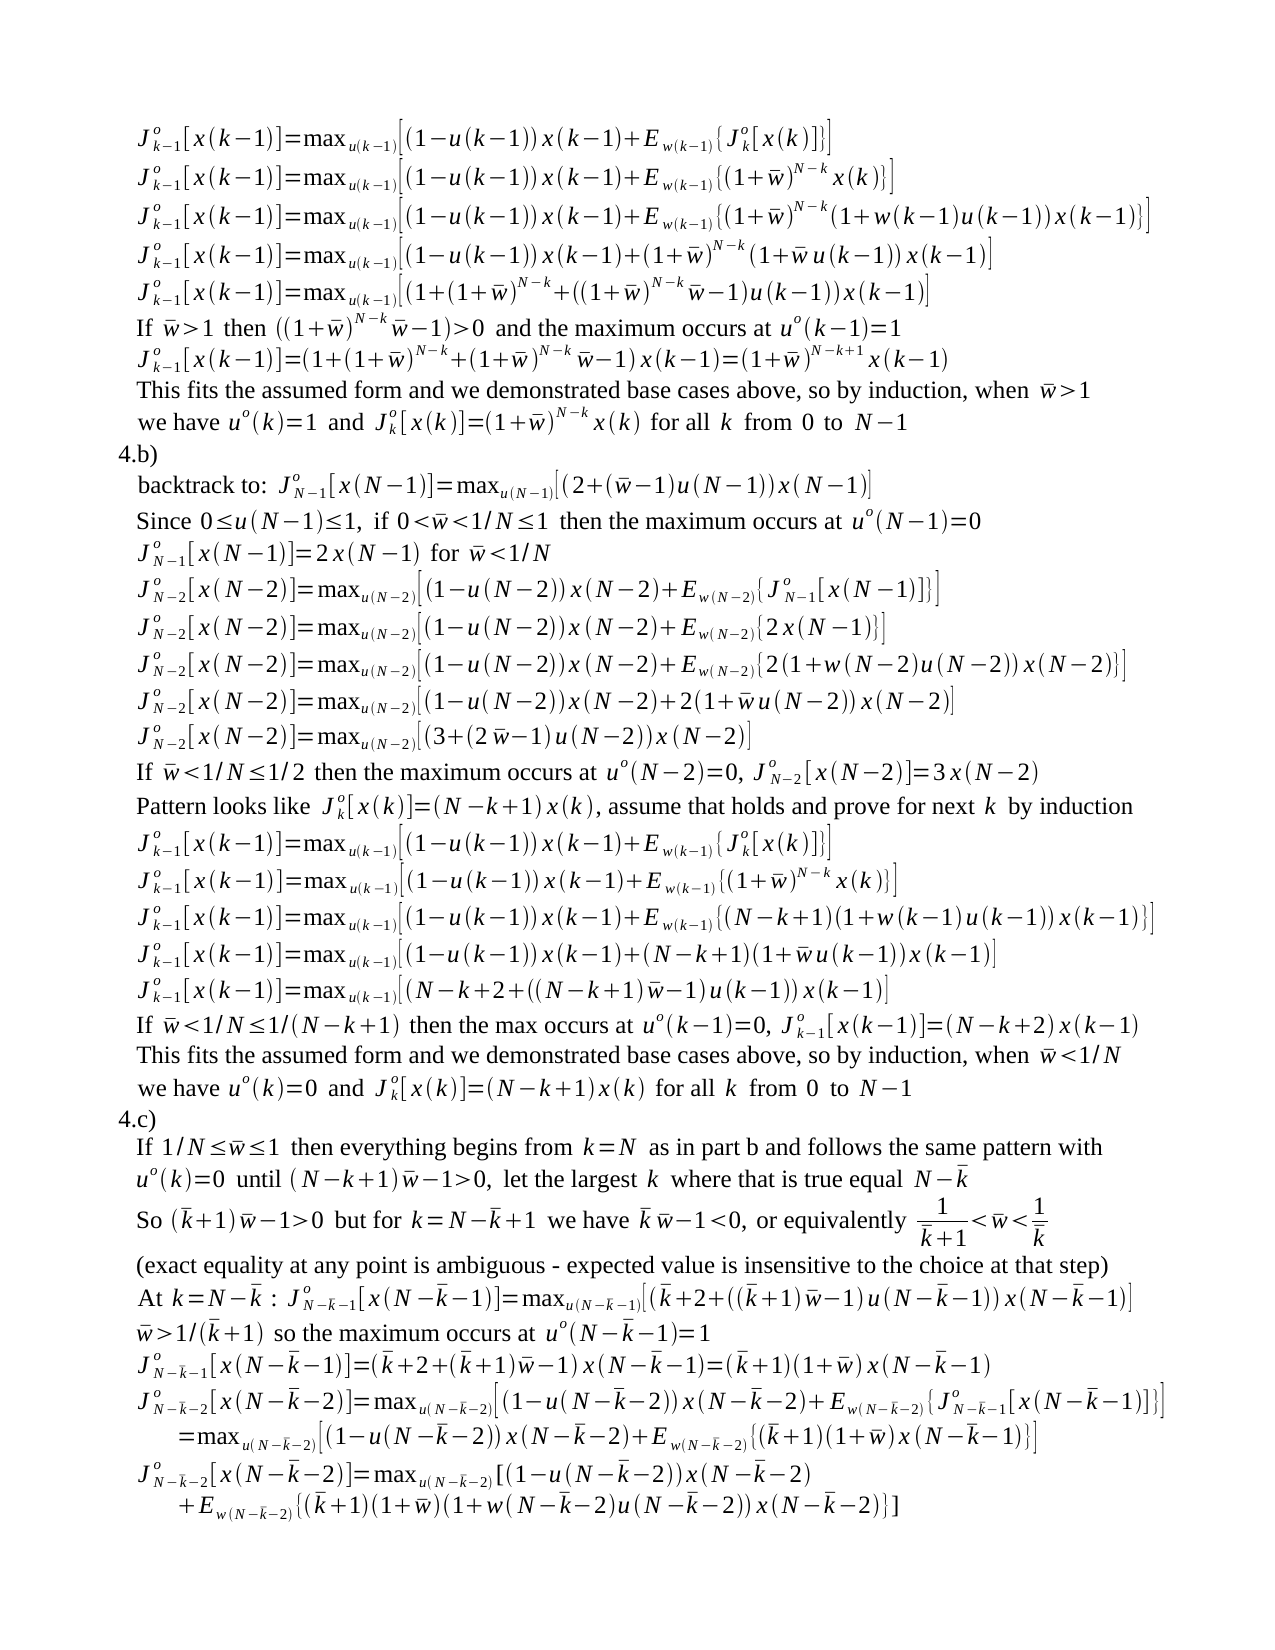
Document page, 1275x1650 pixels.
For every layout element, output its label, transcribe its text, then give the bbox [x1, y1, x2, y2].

text 4.c) [118, 1104, 1157, 1133]
text 4.b) [118, 439, 1157, 467]
